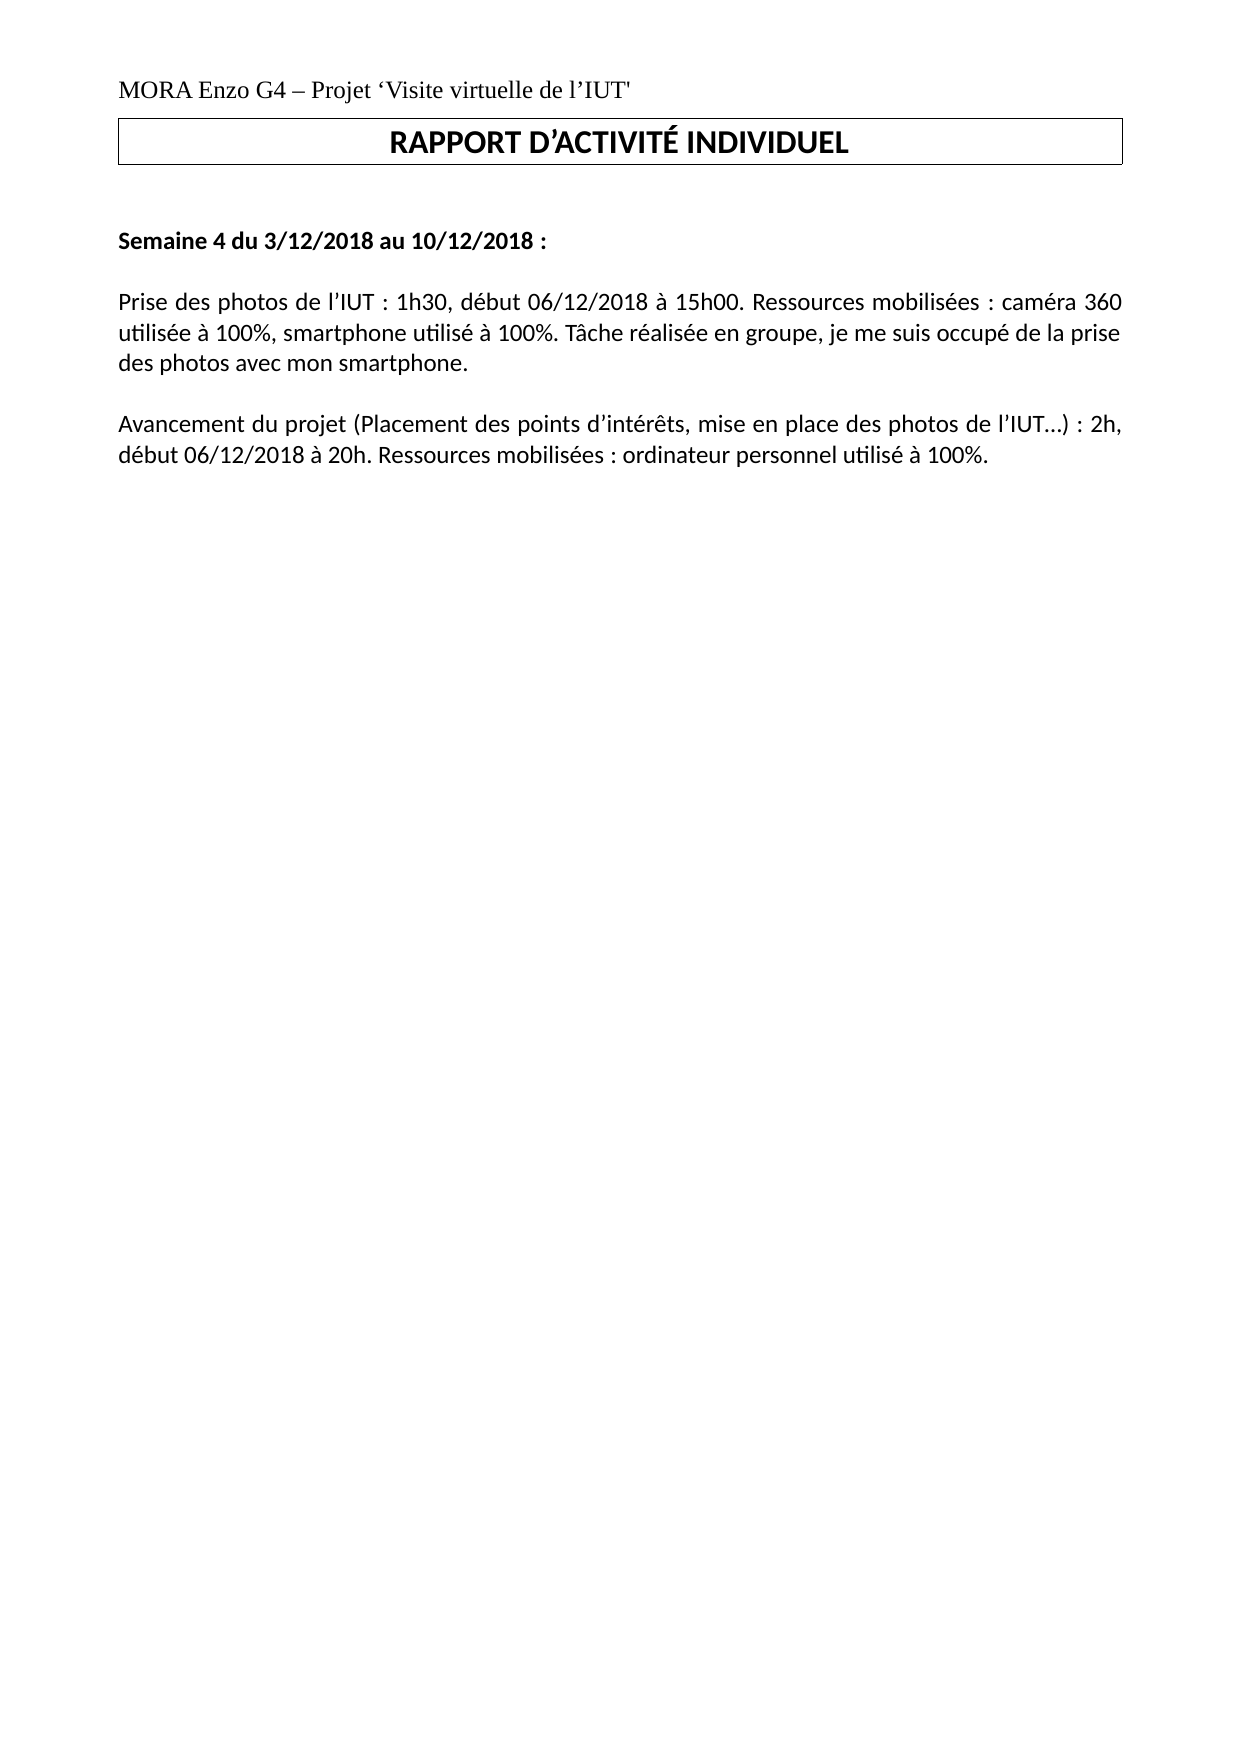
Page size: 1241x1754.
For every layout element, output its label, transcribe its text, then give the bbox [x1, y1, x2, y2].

text RAPPORT D’ACTIVITÉ INDIVIDUEL [119, 119, 1122, 164]
text Semaine 4 du 3/12/2018 au 10/12/2018 : [118, 225, 1122, 256]
text Avancement du projet (Placement des points d’intérêts, mise en place des photos de l’IUT…) : 2h, début 06/12/2018 à 20h. Ressources mobilisées : ordinateur personnel utilisé à 100%. [118, 408, 1122, 469]
text Prise des photos de l’IUT : 1h30, début 06/12/2018 à 15h00. Ressources mobilisées : caméra 360 utilisée à 100%, smartphone utilisé à 100%. Tâche réalisée en groupe, je me suis occupé de la prise des photos avec mon smartphone. [118, 286, 1122, 378]
